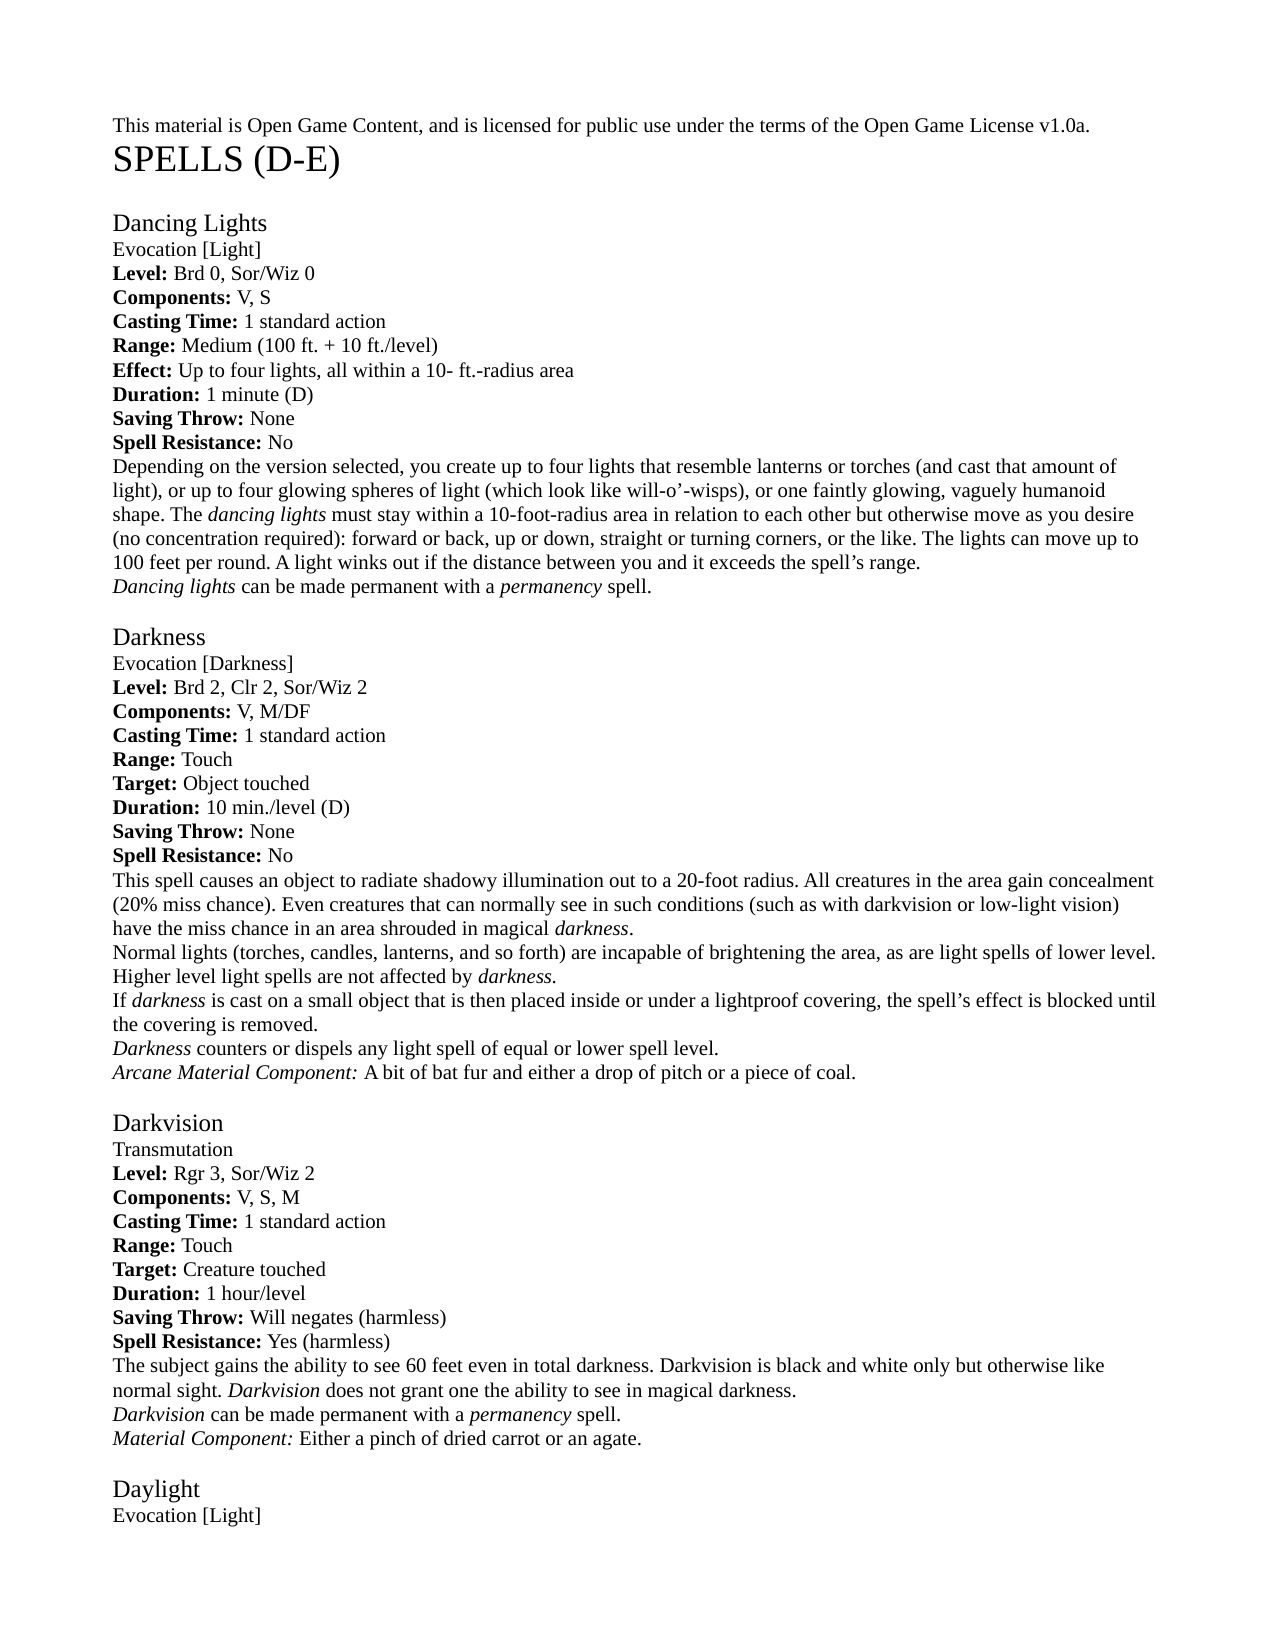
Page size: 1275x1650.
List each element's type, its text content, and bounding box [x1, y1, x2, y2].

text Effect: Up to four lights, all within a 10- ft.-radius area [112, 357, 1162, 382]
text Evocation [Light] [112, 237, 1162, 261]
text Components: V, S, M [112, 1185, 1162, 1209]
text If darkness is cast on a small object that is then placed inside or under a lightproof covering, the spell’s effect is blocked until the covering is removed. [112, 988, 1162, 1036]
text Level: Brd 0, Sor/Wiz 0 [112, 261, 1162, 285]
text Range: Touch [112, 747, 1162, 771]
text Normal lights (torches, candles, lanterns, and so forth) are incapable of brightening the area, as are light spells of lower level. Higher level light spells are not affected by darkness. [112, 940, 1162, 988]
text Casting Time: 1 standard action [112, 1209, 1162, 1233]
text Daylight [112, 1474, 1162, 1502]
text Spell Resistance: No [112, 430, 1162, 454]
text Dancing lights can be made permanent with a permanency spell. [112, 574, 1162, 598]
text Saving Throw: None [112, 406, 1162, 430]
text Range: Touch [112, 1233, 1162, 1257]
text Darkvision [112, 1108, 1162, 1137]
text Evocation [Darkness] [112, 651, 1162, 675]
text Casting Time: 1 standard action [112, 723, 1162, 747]
text The subject gains the ability to see 60 feet even in total darkness. Darkvision is black and white only but otherwise like normal sight. Darkvision does not grant one the ability to see in magical darkness. [112, 1353, 1162, 1402]
text Darkness counters or dispels any light spell of equal or lower spell level. [112, 1036, 1162, 1060]
text Level: Rgr 3, Sor/Wiz 2 [112, 1161, 1162, 1185]
text Arcane Material Component: A bit of bat fur and either a drop of pitch or a piece of coal. [112, 1060, 1162, 1084]
text Duration: 1 minute (D) [112, 382, 1162, 406]
text Saving Throw: Will negates (harmless) [112, 1305, 1162, 1329]
text Components: V, M/DF [112, 699, 1162, 723]
text Target: Object touched [112, 771, 1162, 795]
text Material Component: Either a pinch of dried carrot or an agate. [112, 1426, 1162, 1450]
text Target: Creature touched [112, 1257, 1162, 1281]
text Duration: 1 hour/level [112, 1281, 1162, 1305]
text Spell Resistance: No [112, 843, 1162, 867]
text Spell Resistance: Yes (harmless) [112, 1329, 1162, 1353]
text Casting Time: 1 standard action [112, 309, 1162, 333]
text Depending on the version selected, you create up to four lights that resemble lanterns or torches (and cast that amount of light), or up to four glowing spheres of light (which look like will-o’-wisps), or one faintly glowing, vaguely humanoid shape. The dancing lights must stay within a 10-foot-radius area in relation to each other but otherwise move as you desire (no concentration required): forward or back, up or down, straight or turning corners, or the like. The lights can move up to 100 feet per round. A light winks out if the distance between you and it exceeds the spell’s range. [112, 454, 1162, 574]
text Darkness [112, 622, 1162, 651]
text Duration: 10 min./level (D) [112, 795, 1162, 819]
text Evocation [Light] [112, 1502, 1162, 1527]
text This spell causes an object to radiate shadowy illumination out to a 20-foot radius. All creatures in the area gain concealment (20% miss chance). Even creatures that can normally see in such conditions (such as with darkvision or low-light vision) have the miss chance in an area shrouded in magical darkness. [112, 867, 1162, 940]
text Level: Brd 2, Clr 2, Sor/Wiz 2 [112, 675, 1162, 699]
text Saving Throw: None [112, 819, 1162, 843]
text Dancing Lights [112, 208, 1162, 237]
text Darkvision can be made permanent with a permanency spell. [112, 1402, 1162, 1426]
text Transmutation [112, 1137, 1162, 1161]
text SPELLS (D-E) [112, 137, 1162, 180]
text Components: V, S [112, 285, 1162, 309]
text Range: Medium (100 ft. + 10 ft./level) [112, 333, 1162, 357]
text This material is Open Game Content, and is licensed for public use under the terms of the Open Game License v1.0a. [112, 112, 1162, 137]
